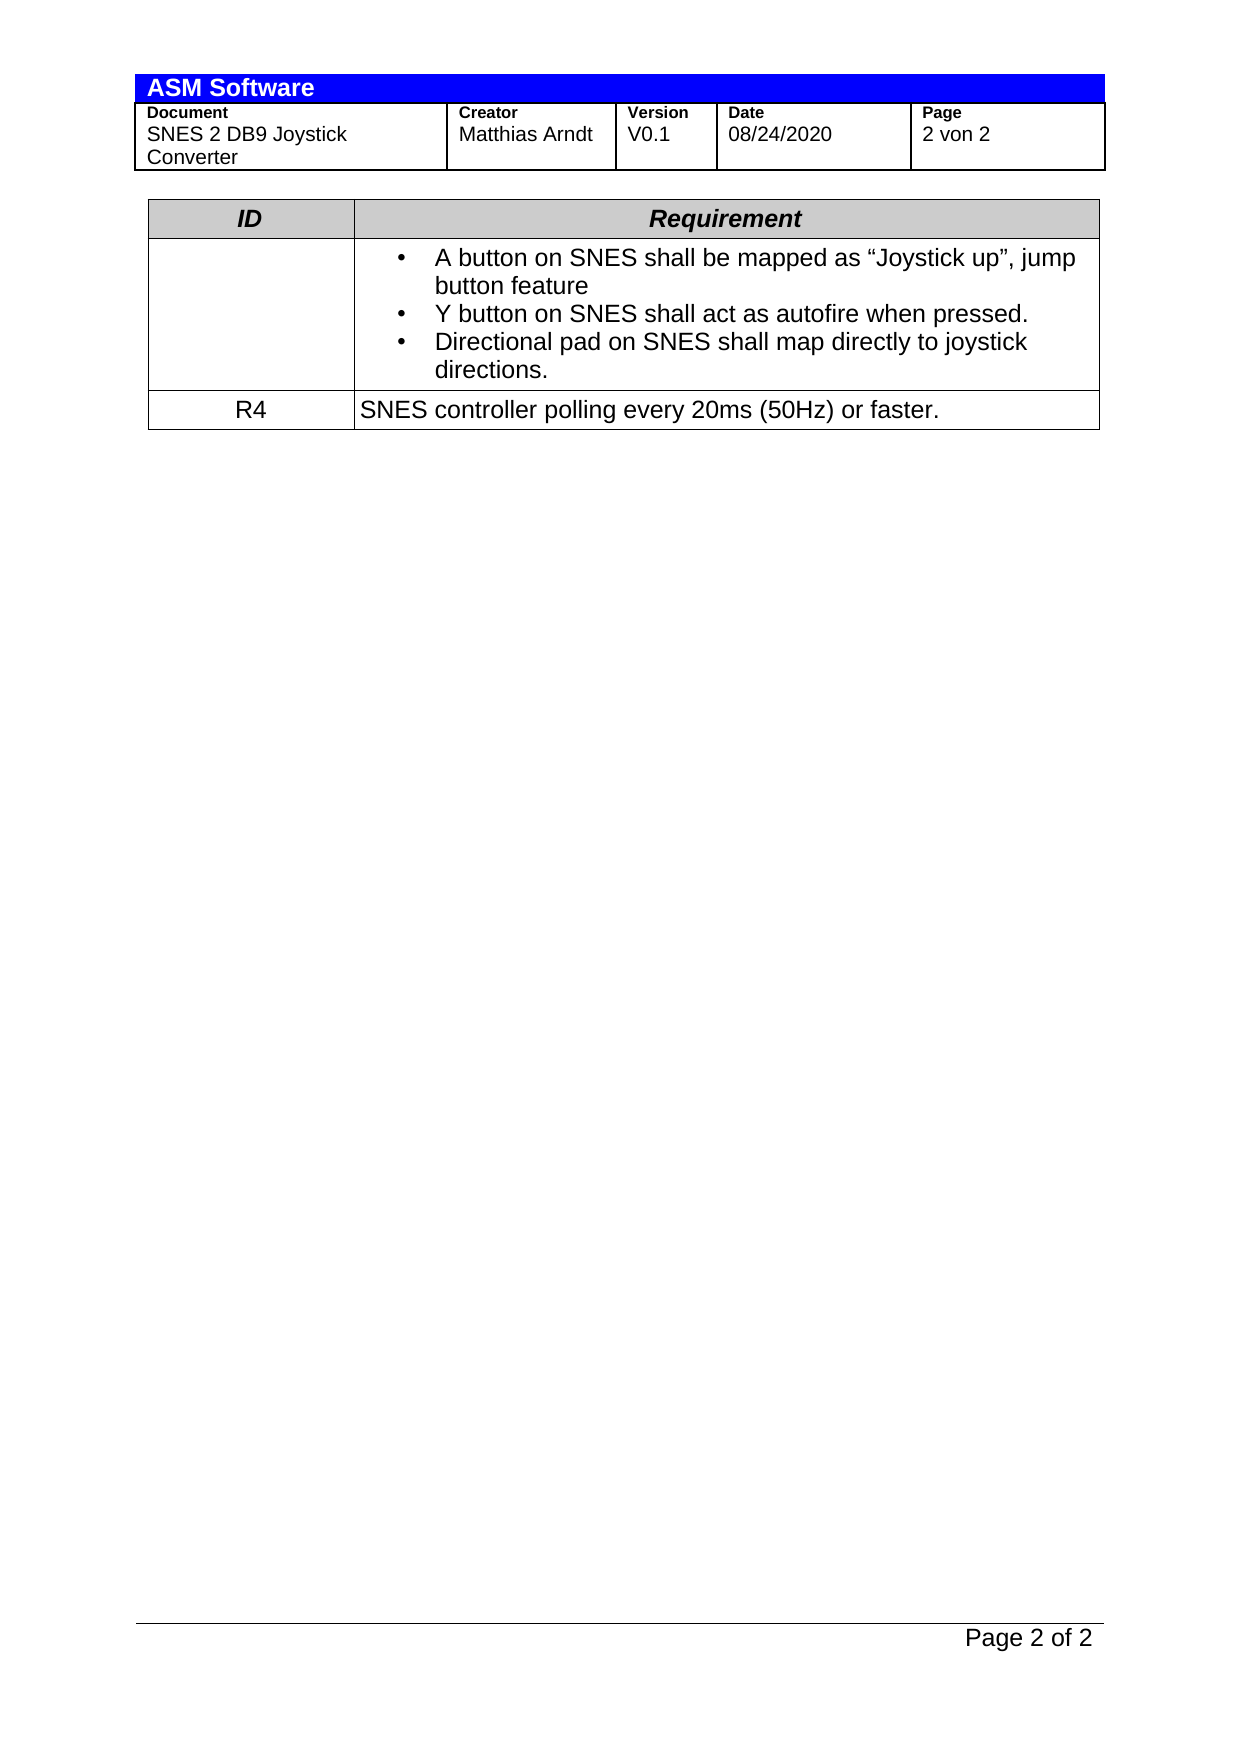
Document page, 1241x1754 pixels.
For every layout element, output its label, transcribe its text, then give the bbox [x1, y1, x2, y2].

table_cell B button on SNES shall be fire button A button on SNES shall be mapped as “Joystick up”, jump button feature Y button on SNES shall act as autofire when pressed. Directional pad on SNES shall map directly to joystick directions. [355, 239, 1099, 390]
table_header ID [149, 200, 354, 238]
table_cell R4 [149, 391, 354, 429]
table_cell [149, 239, 354, 390]
table_header Requirement [355, 200, 1099, 238]
table_cell SNES controller polling every 20ms (50Hz) or faster. [355, 391, 1099, 429]
